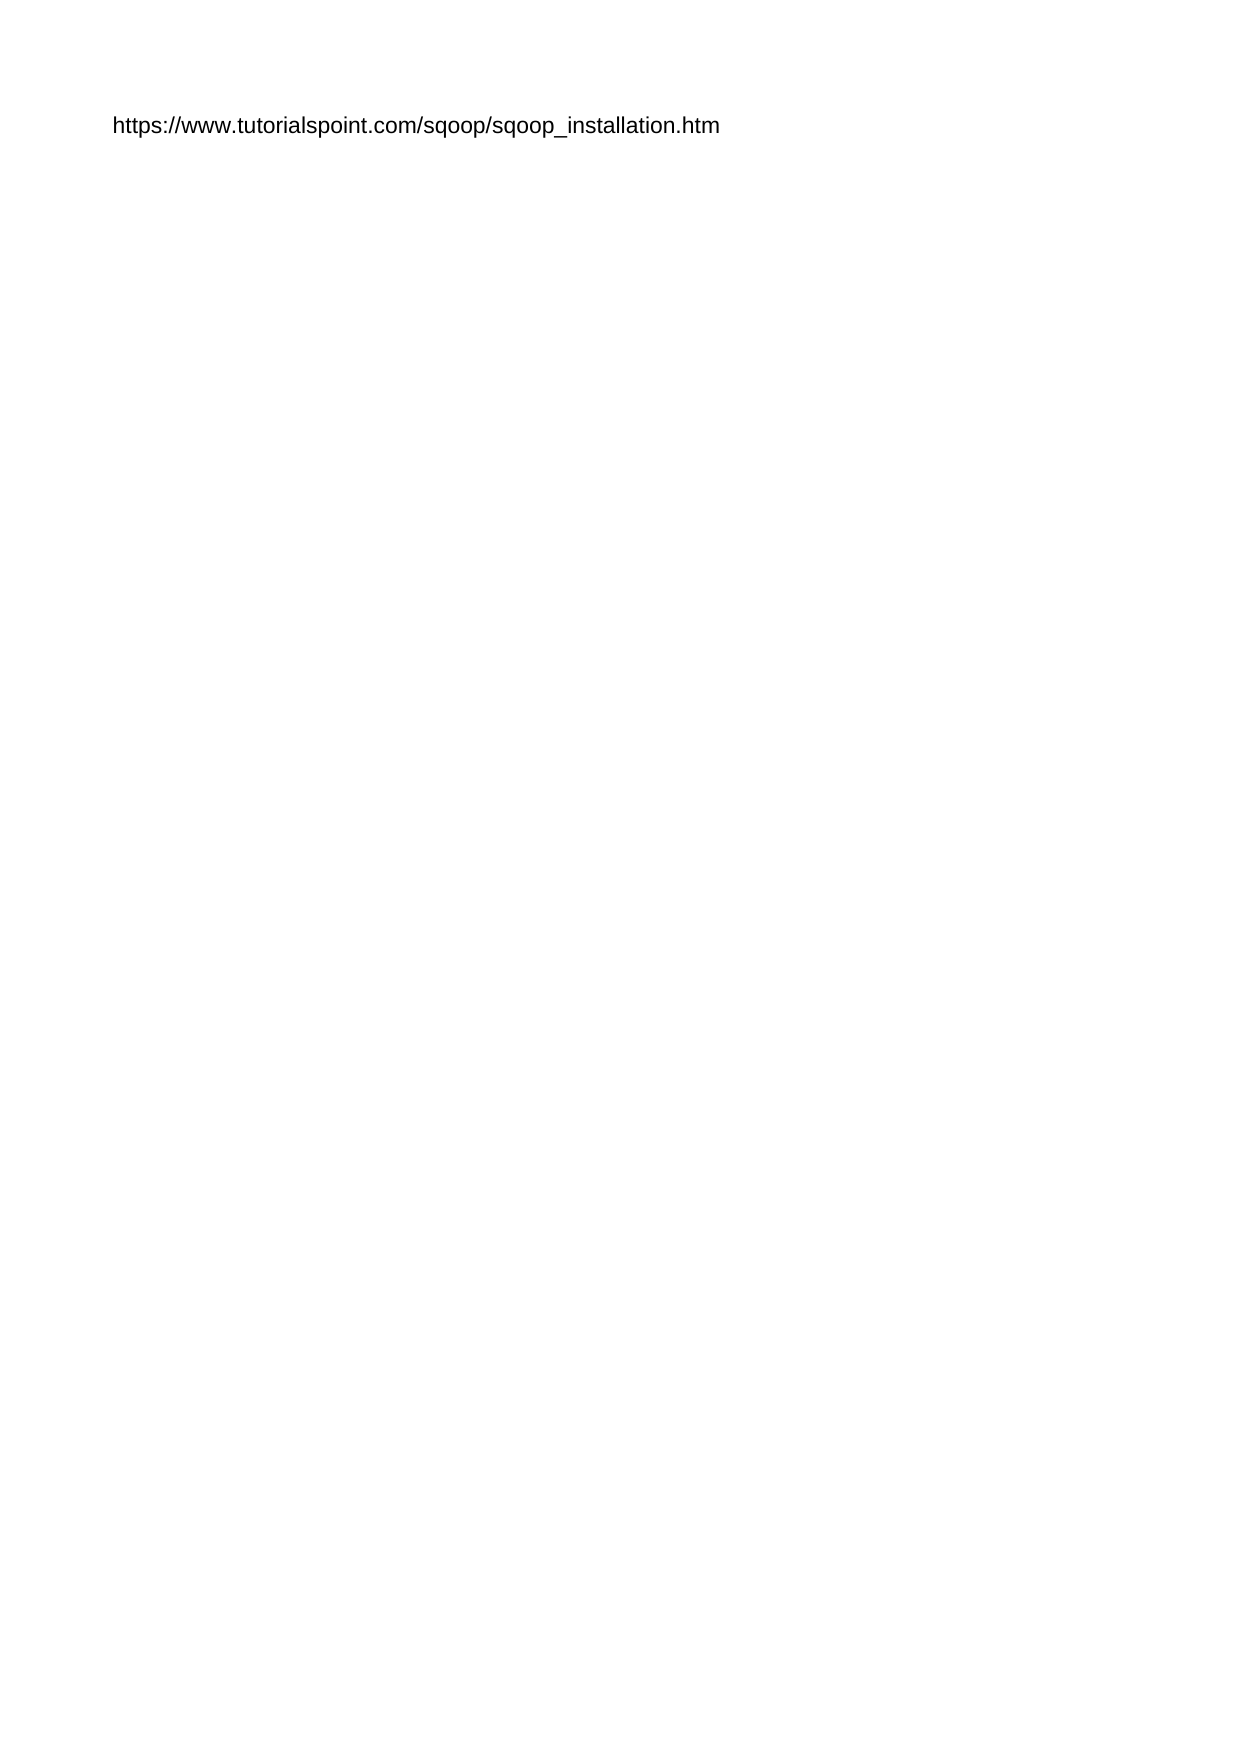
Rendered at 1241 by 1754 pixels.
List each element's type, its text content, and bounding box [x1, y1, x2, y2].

text https://www.tutorialspoint.com/sqoop/sqoop_installation.htm [112, 112, 1090, 139]
